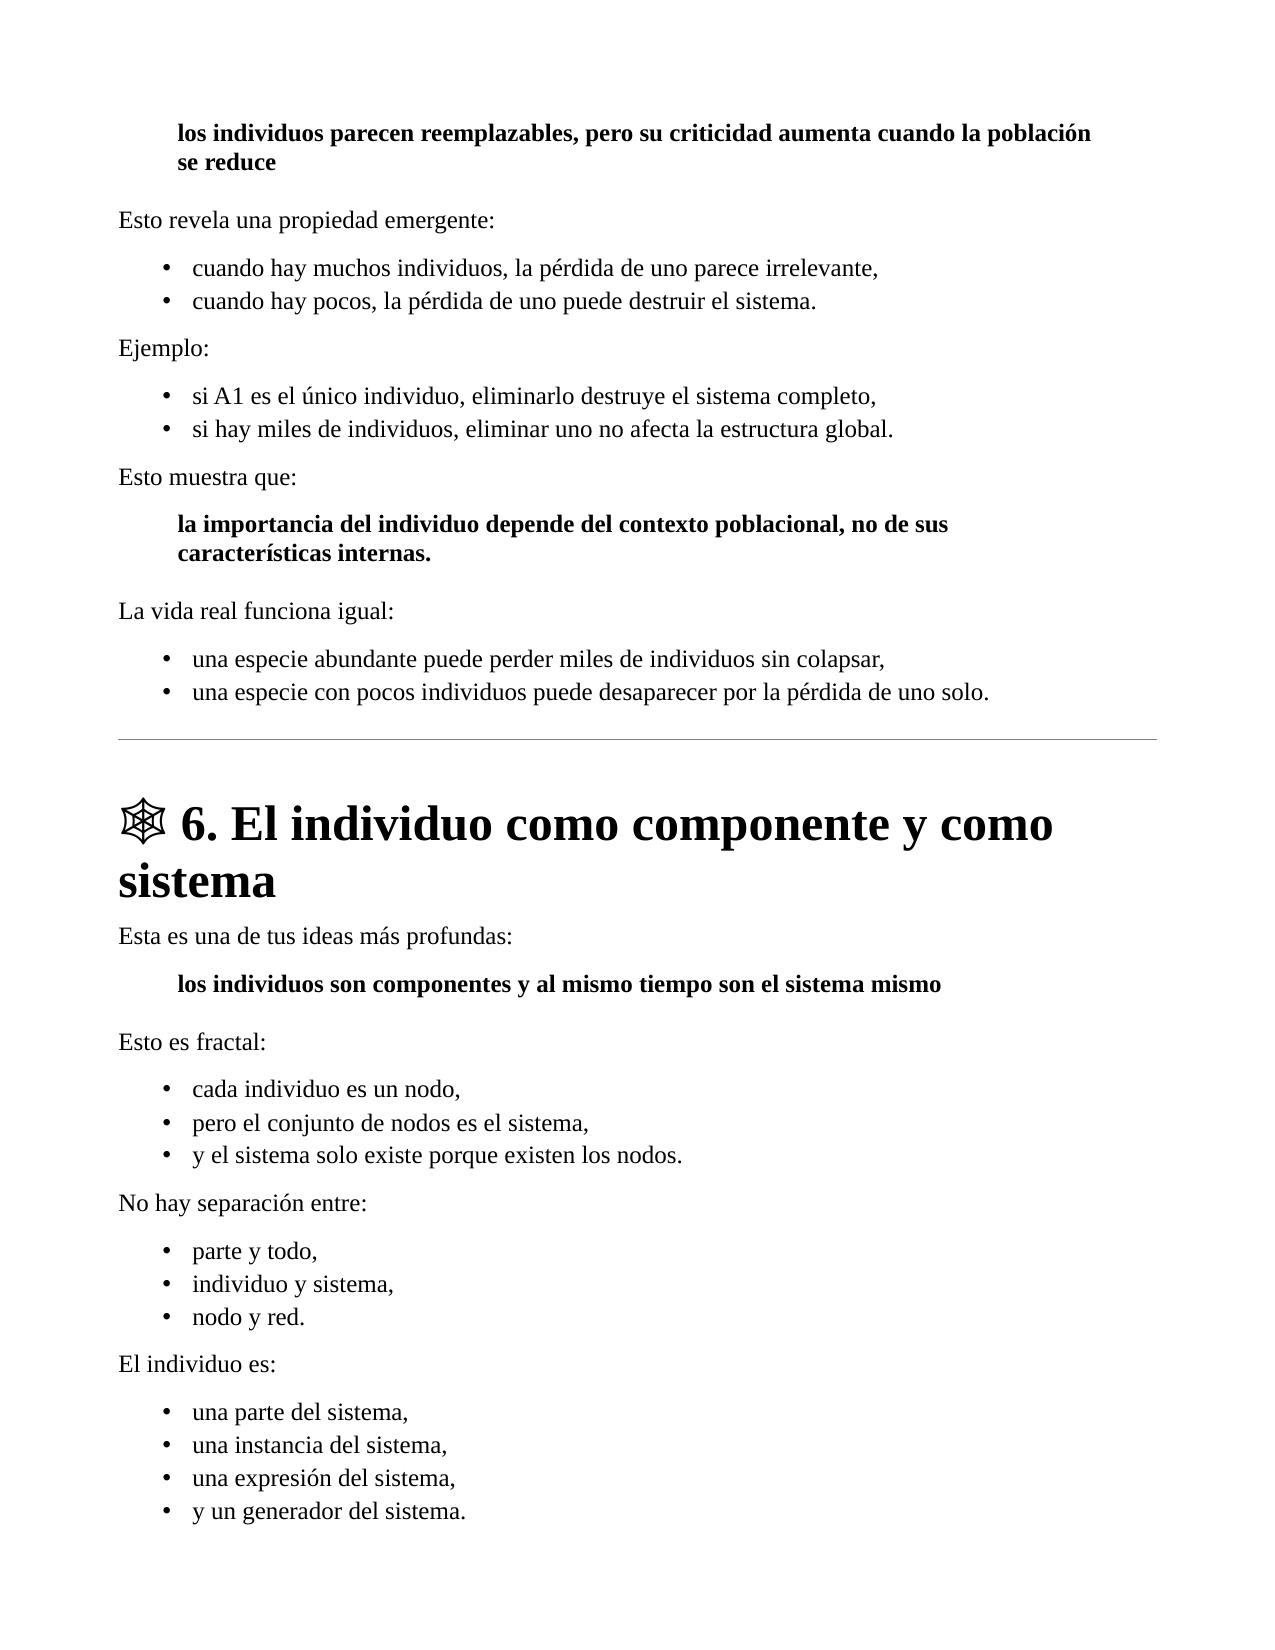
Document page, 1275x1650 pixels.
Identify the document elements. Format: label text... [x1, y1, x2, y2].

text El individuo es: [118, 1349, 1157, 1378]
list y un generador del sistema. [162, 1496, 1157, 1525]
text Esto revela una propiedad emergente: [118, 205, 1157, 234]
text No hay separación entre: [118, 1188, 1157, 1217]
text Esta es una de tus ideas más profundas: [118, 921, 1157, 950]
list una expresión del sistema, [162, 1463, 1157, 1492]
list pero el conjunto de nodos es el sistema, [162, 1108, 1157, 1136]
list individuo y sistema, [162, 1269, 1157, 1298]
list parte y todo, [162, 1236, 1157, 1264]
list y el sistema solo existe porque existen los nodos. [162, 1141, 1157, 1169]
list cuando hay pocos, la pérdida de uno puede destruir el sistema. [162, 286, 1157, 314]
list cada individuo es un nodo, [162, 1074, 1157, 1103]
list una especie con pocos individuos puede desaparecer por la pérdida de uno solo. [162, 677, 1157, 706]
list cuando hay muchos individuos, la pérdida de uno parece irrelevante, [162, 253, 1157, 281]
text la importancia del individuo depende del contexto poblacional, no de sus características internas. [177, 509, 1098, 567]
text Esto es fractal: [118, 1027, 1157, 1056]
text los individuos son componentes y al mismo tiempo son el sistema mismo [177, 969, 1098, 997]
text Ejemplo: [118, 333, 1157, 362]
text La vida real funciona igual: [118, 596, 1157, 625]
list si hay miles de individuos, eliminar uno no afecta la estructura global. [162, 414, 1157, 443]
text los individuos parecen reemplazables, pero su criticidad aumenta cuando la población se reduce [177, 118, 1098, 176]
list una instancia del sistema, [162, 1430, 1157, 1459]
subtitle 🕸️ 6. El individuo como componente y como sistema [118, 794, 1157, 909]
text Esto muestra que: [118, 462, 1157, 490]
list nodo y red. [162, 1302, 1157, 1331]
list una parte del sistema, [162, 1397, 1157, 1426]
list una especie abundante puede perder miles de individuos sin colapsar, [162, 644, 1157, 672]
list si A1 es el único individuo, eliminarlo destruye el sistema completo, [162, 381, 1157, 410]
